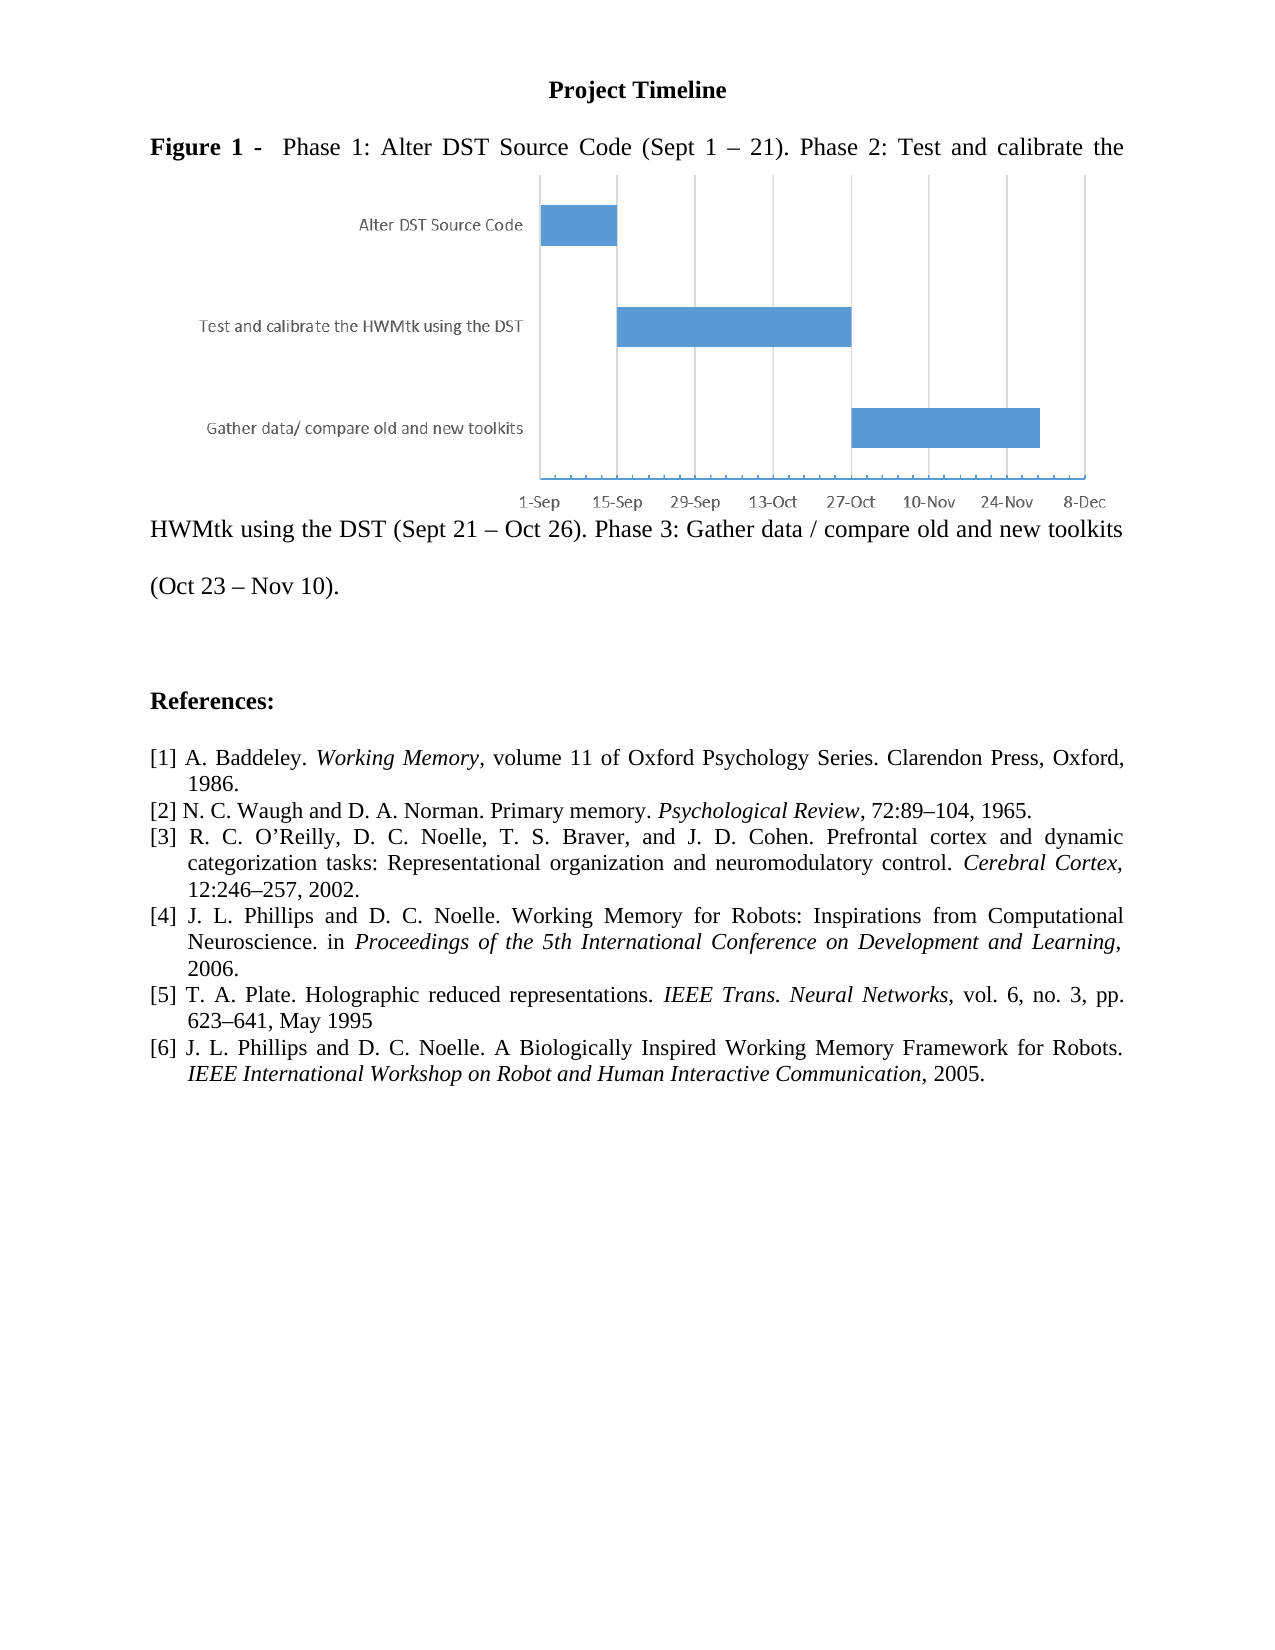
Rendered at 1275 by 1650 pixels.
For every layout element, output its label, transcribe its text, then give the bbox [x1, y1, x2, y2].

text [5] T. A. Plate. Holographic reduced representations. IEEE Trans. Neural Networks, vol. 6, no. 3, pp. 623–641, May 1995 [150, 981, 1125, 1034]
text [2] N. C. Waugh and D. A. Norman. Primary memory. Psychological Review, 72:89–104, 1965. [150, 797, 1125, 823]
text [4] J. L. Phillips and D. C. Noelle. Working Memory for Robots: Inspirations from Computational Neuroscience. in Proceedings of the 5th International Conference on Development and Learning, 2006. [150, 902, 1125, 981]
text Figure 1 - Phase 1: Alter DST Source Code (Sept 1 – 21). Phase 2: Test and calibrate the HWMtk using the DST (Sept 21 – Oct 26). Phase 3: Gather data / compare old and new toolkits (Oct 23 – Nov 10). [150, 132, 1125, 600]
text [1] A. Baddeley. Working Memory, volume 11 of Oxford Psychology Series. Clarendon Press, Oxford, 1986. [150, 744, 1125, 797]
text Project Timeline [150, 75, 1125, 104]
picture [160, 164, 1136, 514]
text [6] J. L. Phillips and D. C. Noelle. A Biologically Inspired Working Memory Framework for Robots. IEEE International Workshop on Robot and Human Interactive Communication, 2005. [150, 1034, 1125, 1087]
text [3] R. C. O’Reilly, D. C. Noelle, T. S. Braver, and J. D. Cohen. Prefrontal cortex and dynamic categorization tasks: Representational organization and neuromodulatory control. Cerebral Cortex, 12:246–257, 2002. [150, 823, 1125, 902]
text References: [150, 686, 1125, 715]
